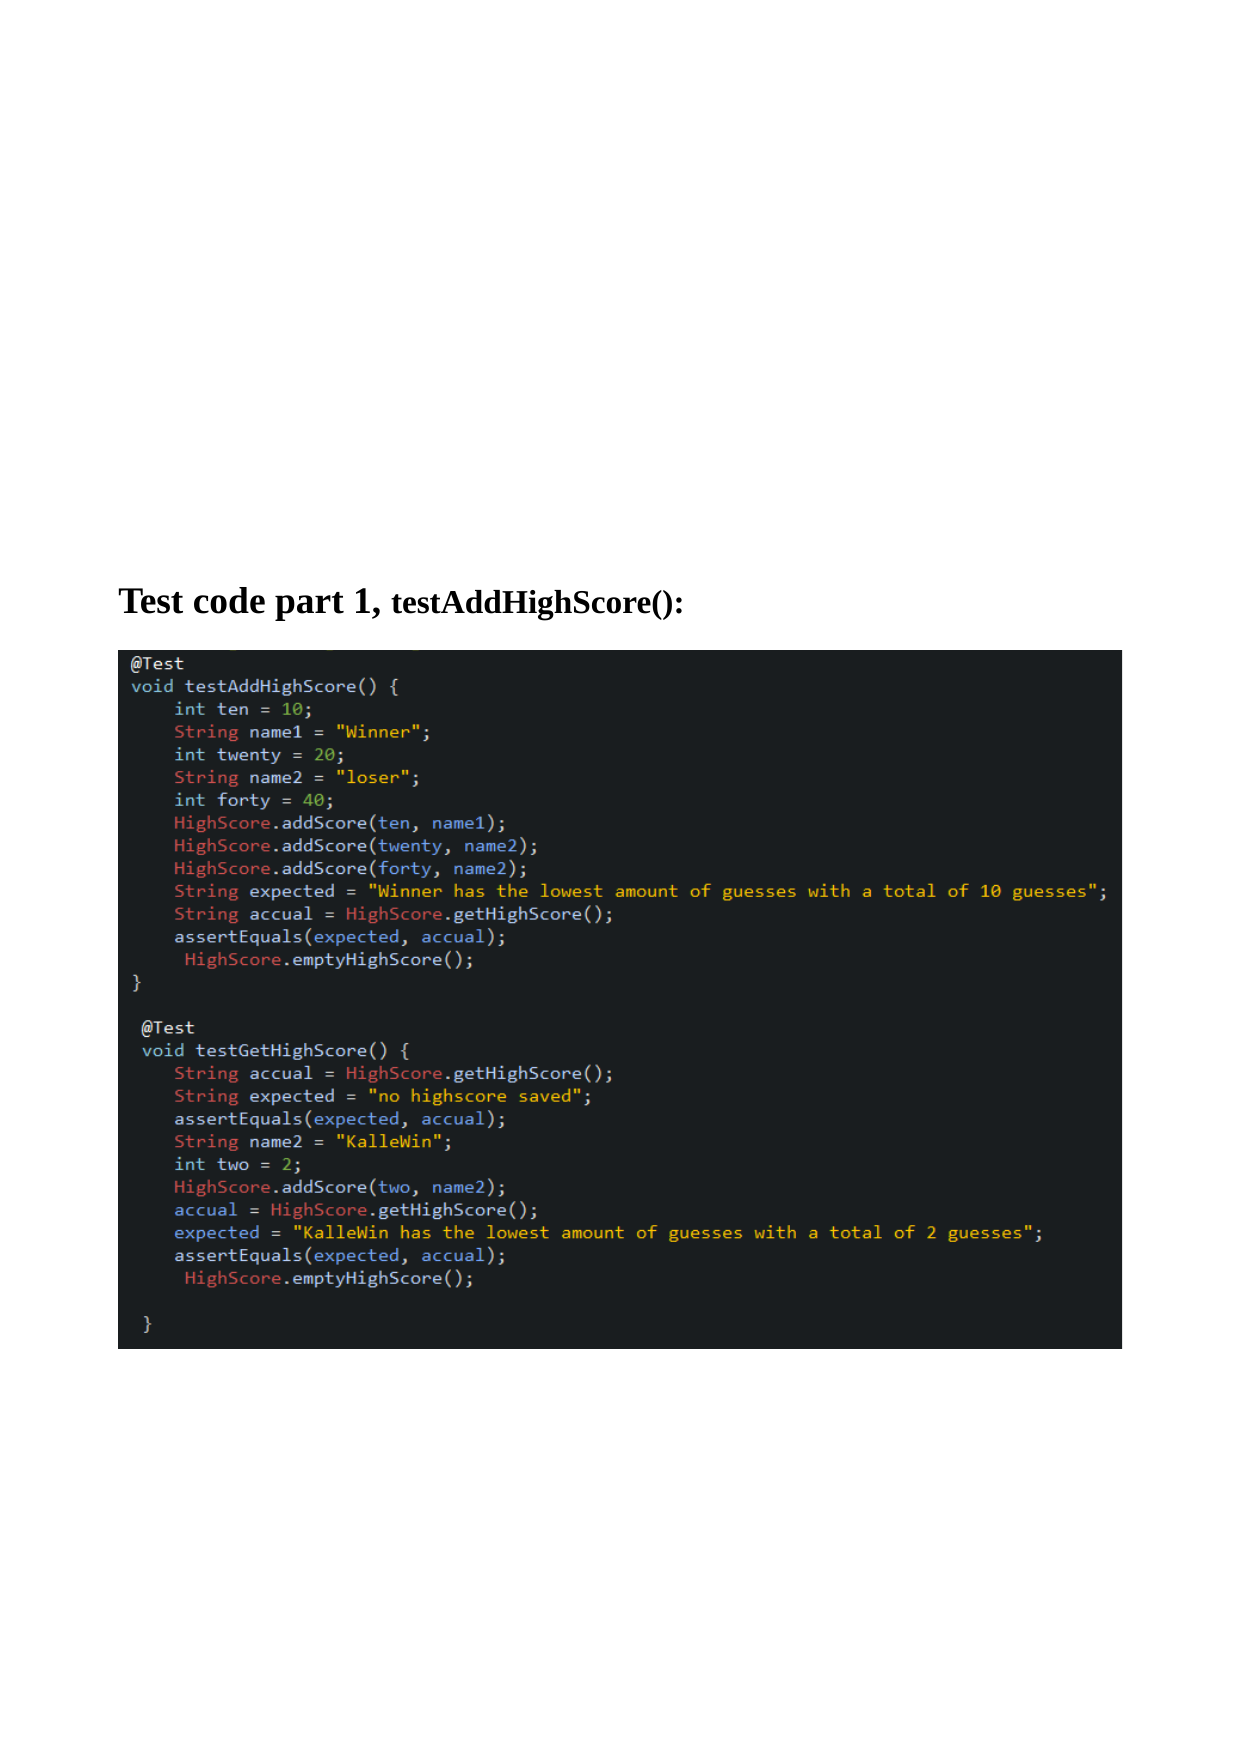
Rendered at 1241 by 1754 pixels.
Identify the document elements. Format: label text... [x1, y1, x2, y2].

text Test code part 1, testAddHighScore(): [118, 578, 1122, 621]
